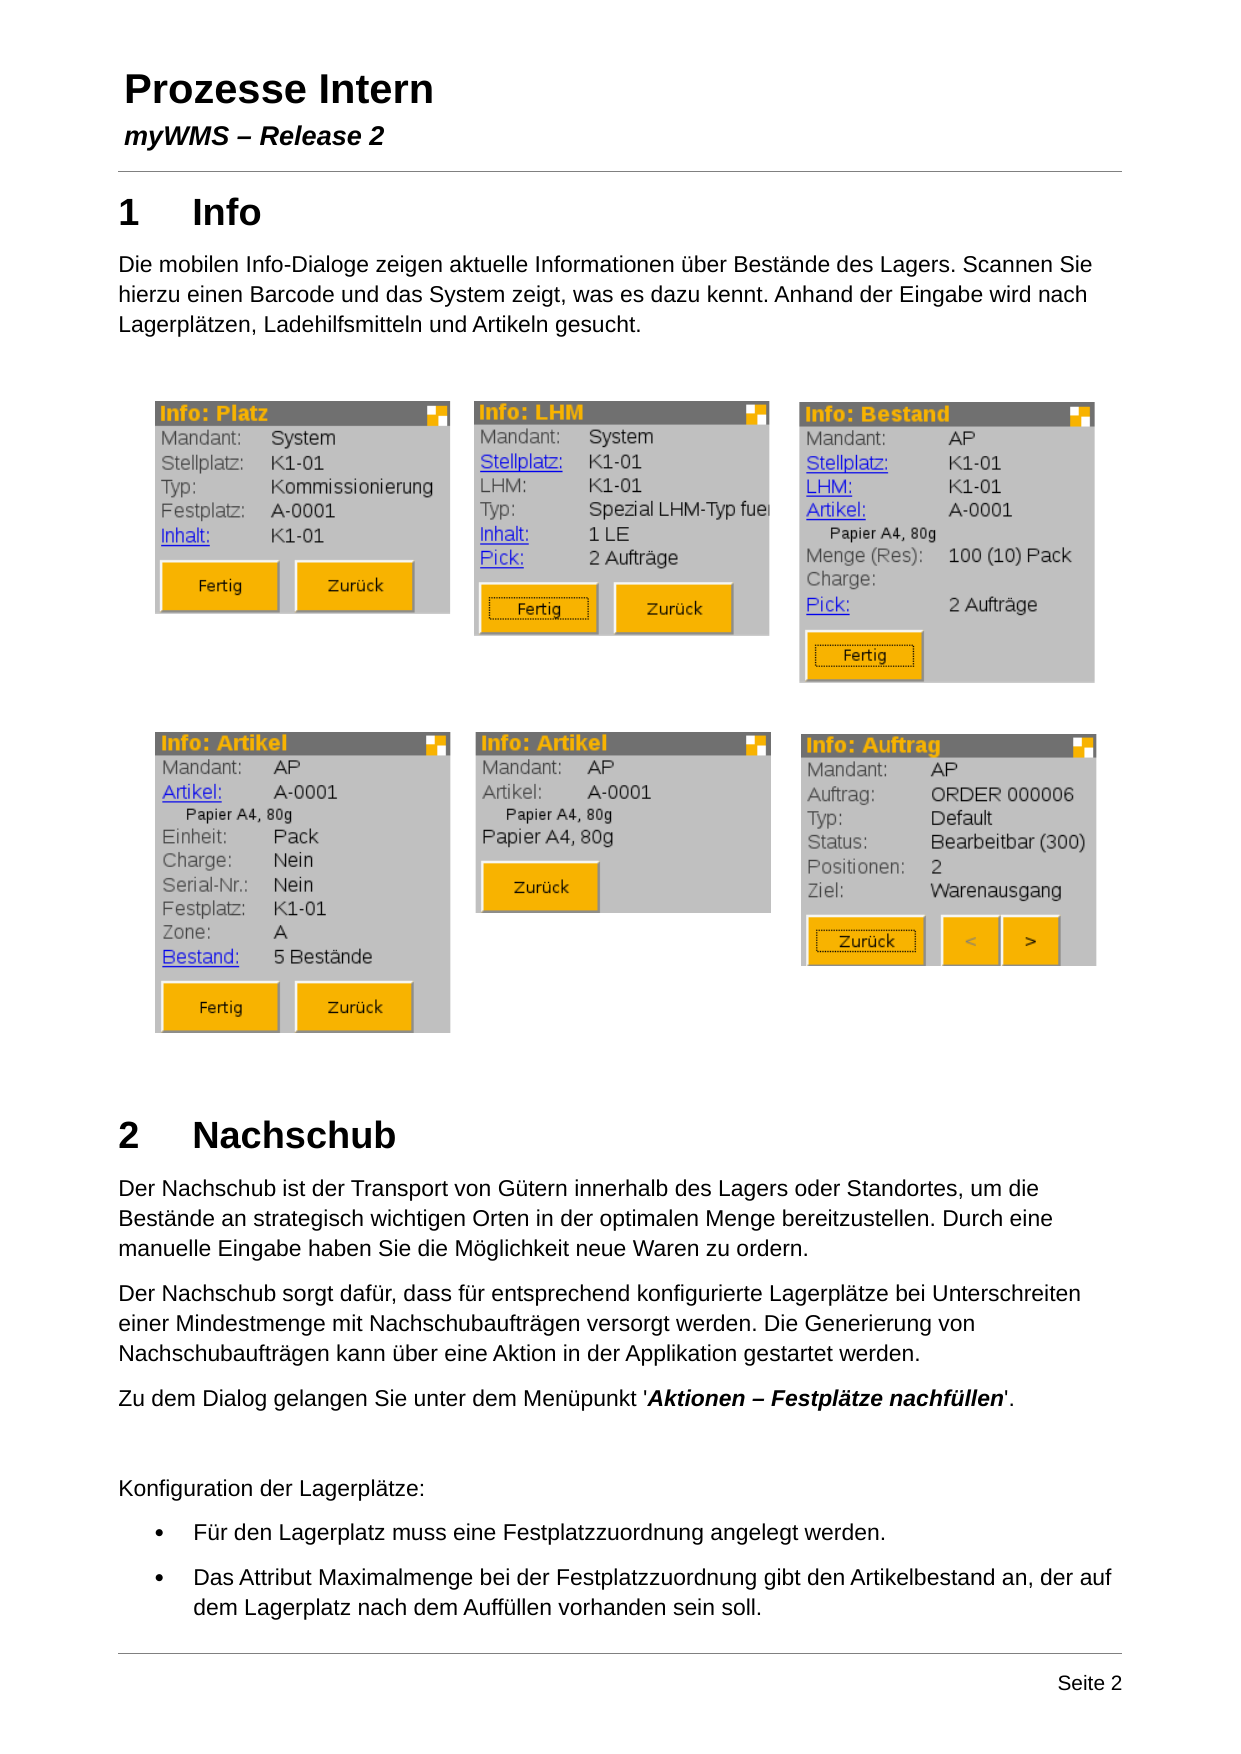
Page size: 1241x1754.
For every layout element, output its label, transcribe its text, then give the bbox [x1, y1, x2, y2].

text Der Nachschub sorgt dafür, dass für entsprechend konfigurierte Lagerplätze bei Unterschreiten einer Mindestmenge mit Nachschubaufträgen versorgt werden. Die Generierung von Nachschubaufträgen kann über eine Aktion in der Applikation gestartet werden. [118, 1280, 1122, 1366]
list Das Attribut Maximalmenge bei der Festplatzzuordnung gibt den Artikelbestand an, der auf dem Lagerplatz nach dem Auffüllen vorhanden sein soll. [156, 1564, 1122, 1621]
text Zu dem Dialog gelangen Sie unter dem Menüpunkt 'Aktionen – Festplätze nachfüllen'. [118, 1385, 1122, 1411]
subtitle Nachschub [118, 1113, 1122, 1157]
picture [801, 734, 1097, 966]
picture [799, 402, 1095, 683]
text Die mobilen Info-Dialoge zeigen aktuelle Informationen über Bestände des Lagers. Scannen Sie hierzu einen Barcode und das System zeigt, was es dazu kennt. Anhand der Eingabe wird nach Lagerplätzen, Ladehilfsmitteln und Artikeln gesucht. [118, 251, 1122, 337]
picture [474, 401, 770, 636]
text Konfiguration der Lagerplätze: [118, 1474, 1122, 1501]
picture [155, 732, 451, 1033]
text Der Nachschub ist der Transport von Gütern innerhalb des Lagers oder Standortes, um die Bestände an strategisch wichtigen Orten in der optimalen Menge bereitzustellen. Durch eine manuelle Eingabe haben Sie die Möglichkeit neue Waren zu ordern. [118, 1174, 1122, 1261]
subtitle Info [118, 189, 1122, 233]
picture [155, 401, 451, 614]
picture [475, 732, 771, 913]
list Für den Lagerplatz muss eine Festplatzzuordnung angelegt werden. [156, 1519, 1122, 1546]
